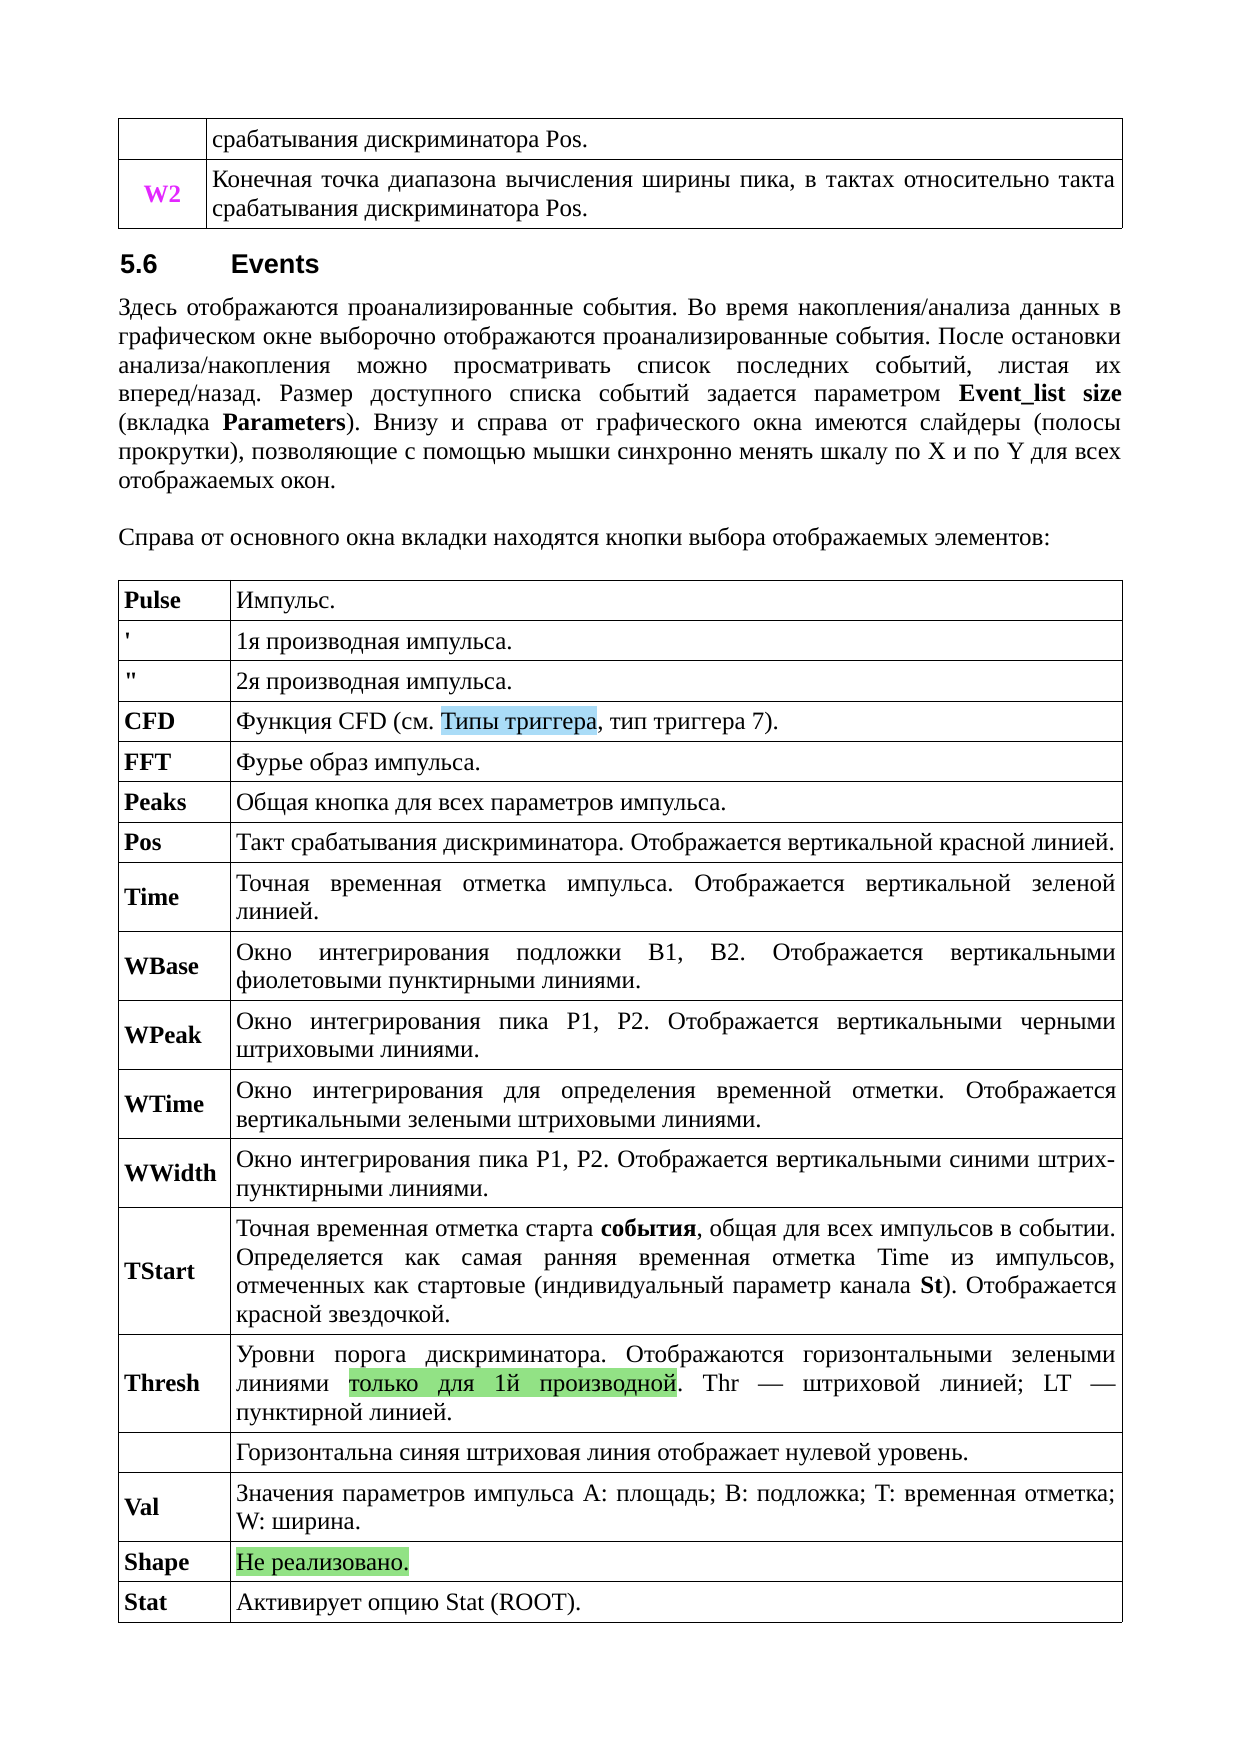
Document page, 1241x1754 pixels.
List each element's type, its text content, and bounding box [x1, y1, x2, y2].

table_header Pulse [119, 581, 230, 620]
table_cell Функция CFD (см. Типы триггера, тип триггера 7). [231, 702, 1122, 741]
table_cell Time [119, 863, 230, 931]
table_cell TStart [119, 1208, 230, 1334]
table_cell Окно интегрирования пика P1, P2. Отображается вертикальными черными штриховыми линиями. [231, 1001, 1122, 1069]
table_cell WTime [119, 1070, 230, 1138]
table_cell Peaks [119, 782, 230, 822]
table_cell Окно интегрирования подложки B1, B2. Отображается вертикальными фиолетовыми пунктирными линиями. [231, 932, 1122, 1000]
table_cell Такт срабатывания дискриминатора. Отображается вертикальной красной линией. [231, 823, 1122, 862]
table_cell Pos [119, 823, 230, 862]
table_cell Val [119, 1473, 230, 1541]
table_cell [119, 1433, 230, 1472]
table_cell Фурье образ импульса. [231, 742, 1122, 781]
table_cell Горизонтальна синяя штриховая линия отображает нулевой уровень. [231, 1433, 1122, 1472]
table_cell Окно интегрирования пика P1, P2. Отображается вертикальными синими штрих-пунктирными линиями. [231, 1139, 1122, 1207]
table_cell WWidth [119, 1139, 230, 1207]
table_cell Активирует опцию Stat (ROOT). [231, 1582, 1122, 1622]
table_cell срабатывания дискриминатора Pos. [207, 119, 1122, 158]
table_cell Общая кнопка для всех параметров импульса. [231, 782, 1122, 822]
table_header Импульс. [231, 581, 1122, 620]
table_cell Shape [119, 1542, 230, 1581]
table_cell Точная временная отметка импульса. Отображается вертикальной зеленой линией. [231, 863, 1122, 931]
table_cell 2я производная импульса. [231, 661, 1122, 701]
subtitle Events [120, 248, 1122, 280]
table_cell FFT [119, 742, 230, 781]
table_cell WPeak [119, 1001, 230, 1069]
table_cell W2 [119, 160, 206, 227]
table_cell [119, 119, 206, 158]
table_cell WBase [119, 932, 230, 1000]
table_cell Конечная точка диапазона вычисления ширины пика, в тактах относительно такта срабатывания дискриминатора Pos. [207, 160, 1122, 227]
table_cell ' [119, 621, 230, 660]
table_cell Stat [119, 1582, 230, 1622]
table_cell " [119, 661, 230, 701]
table_cell Окно интегрирования для определения временной отметки. Отображается вертикальными зелеными штриховыми линиями. [231, 1070, 1122, 1138]
table_cell CFD [119, 702, 230, 741]
table_cell 1я производная импульса. [231, 621, 1122, 660]
table_cell Точная временная отметка старта события, общая для всех импульсов в событии. Определяется как самая ранняя временная отметка Time из импульсов, отмеченных как стартовые (индивидуальный параметр канала St). Отображается красной звездочкой. [231, 1208, 1122, 1334]
table_cell Уровни порога дискриминатора. Отображаются горизонтальными зелеными линиями только для 1й производной. Thr — штриховой линией; LT — пунктирной линией. [231, 1335, 1122, 1432]
text Здесь отображаются проанализированные события. Во время накопления/анализа данных в графическом окне выборочно отображаются проанализированные события. После остановки анализа/накопления можно просматривать список последних событий, листая их вперед/назад. Размер доступного списка событий задается параметром Event_list size (вкладка Parameters). Внизу и справа от графического окна имеются слайдеры (полосы прокрутки), позволяющие с помощью мышки синхронно менять шкалу по X и по Y для всех отображаемых окон. [118, 292, 1122, 493]
table_cell Thresh [119, 1335, 230, 1432]
table_cell Не реализовано. [231, 1542, 1122, 1581]
text Справа от основного окна вкладки находятся кнопки выбора отображаемых элементов: [118, 522, 1122, 551]
table_cell Значения параметров импульса A: площадь; B: подложка; T: временная отметка; W: ширина. [231, 1473, 1122, 1541]
